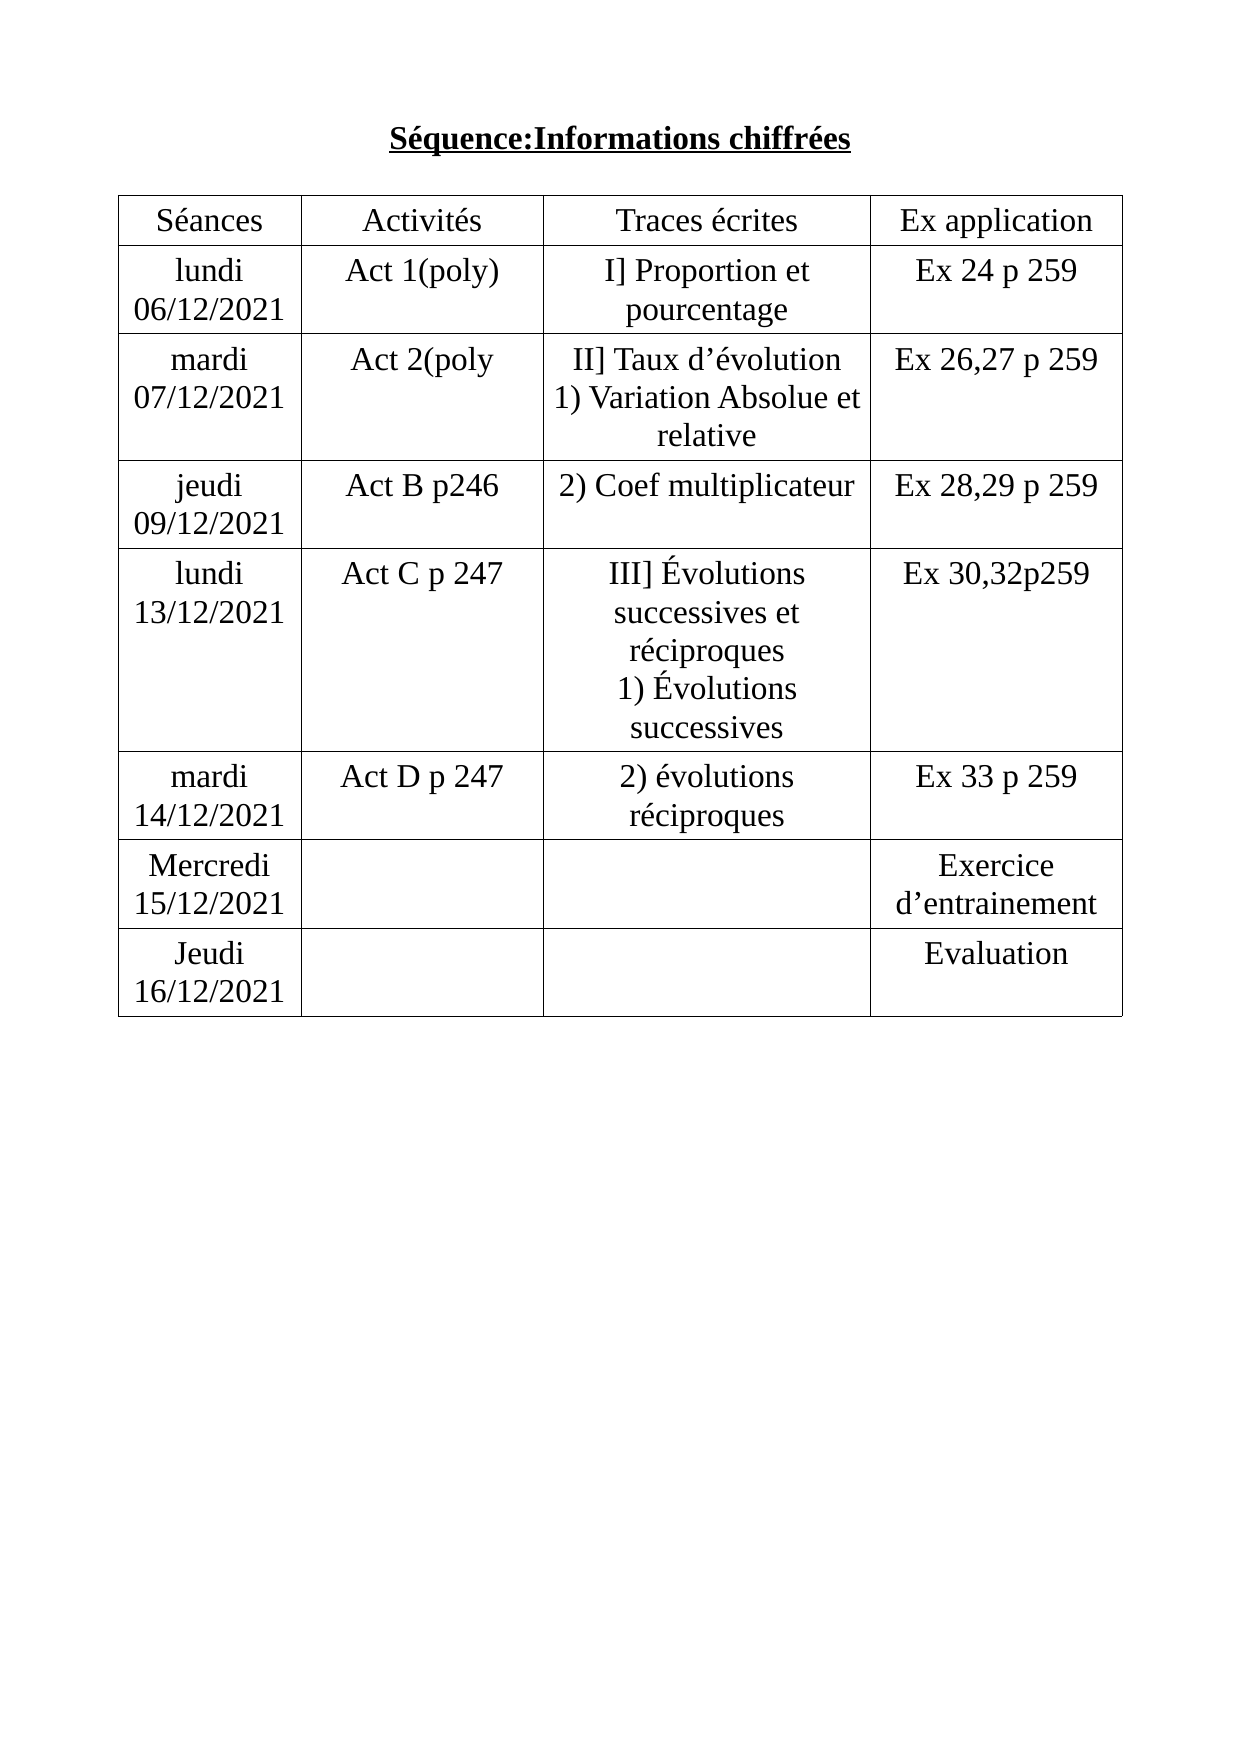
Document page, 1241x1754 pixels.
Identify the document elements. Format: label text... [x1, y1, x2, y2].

table_cell Ex 26,27 p 259 [871, 334, 1122, 459]
table_header Ex application [871, 196, 1122, 245]
table_cell mardi 14/12/2021 [119, 752, 301, 839]
table_cell lundi 06/12/2021 [119, 246, 301, 333]
table_cell Act 2(poly [302, 334, 543, 459]
table_cell [544, 929, 870, 1016]
table_cell Ex 24 p 259 [871, 246, 1122, 333]
table_cell Act C p 247 [302, 549, 543, 751]
table_cell Ex 30,32p259 [871, 549, 1122, 751]
table_cell Act D p 247 [302, 752, 543, 839]
table_cell Jeudi 16/12/2021 [119, 929, 301, 1016]
table_cell mardi 07/12/2021 [119, 334, 301, 459]
table_cell [302, 929, 543, 1016]
table_cell I] Proportion et pourcentage [544, 246, 870, 333]
table_cell III] Évolutions successives et réciproques 1) Évolutions successives [544, 549, 870, 751]
table_cell [544, 840, 870, 927]
table_cell Mercredi 15/12/2021 [119, 840, 301, 927]
table_cell 2) Coef multiplicateur [544, 461, 870, 548]
table_cell jeudi 09/12/2021 [119, 461, 301, 548]
table_cell [302, 840, 543, 927]
table_cell Ex 33 p 259 [871, 752, 1122, 839]
text Séquence:Informations chiffrées [118, 118, 1122, 156]
table_cell Act 1(poly) [302, 246, 543, 333]
table_cell Evaluation [871, 929, 1122, 1016]
table_cell 2) évolutions réciproques [544, 752, 870, 839]
table_header Activités [302, 196, 543, 245]
table_header Traces écrites [544, 196, 870, 245]
table_cell Ex 28,29 p 259 [871, 461, 1122, 548]
table_header Séances [119, 196, 301, 245]
table_cell II] Taux d’évolution 1) Variation Absolue et relative [544, 334, 870, 459]
table_cell Act B p246 [302, 461, 543, 548]
table_cell lundi 13/12/2021 [119, 549, 301, 751]
table_cell Exercice d’entrainement [871, 840, 1122, 927]
